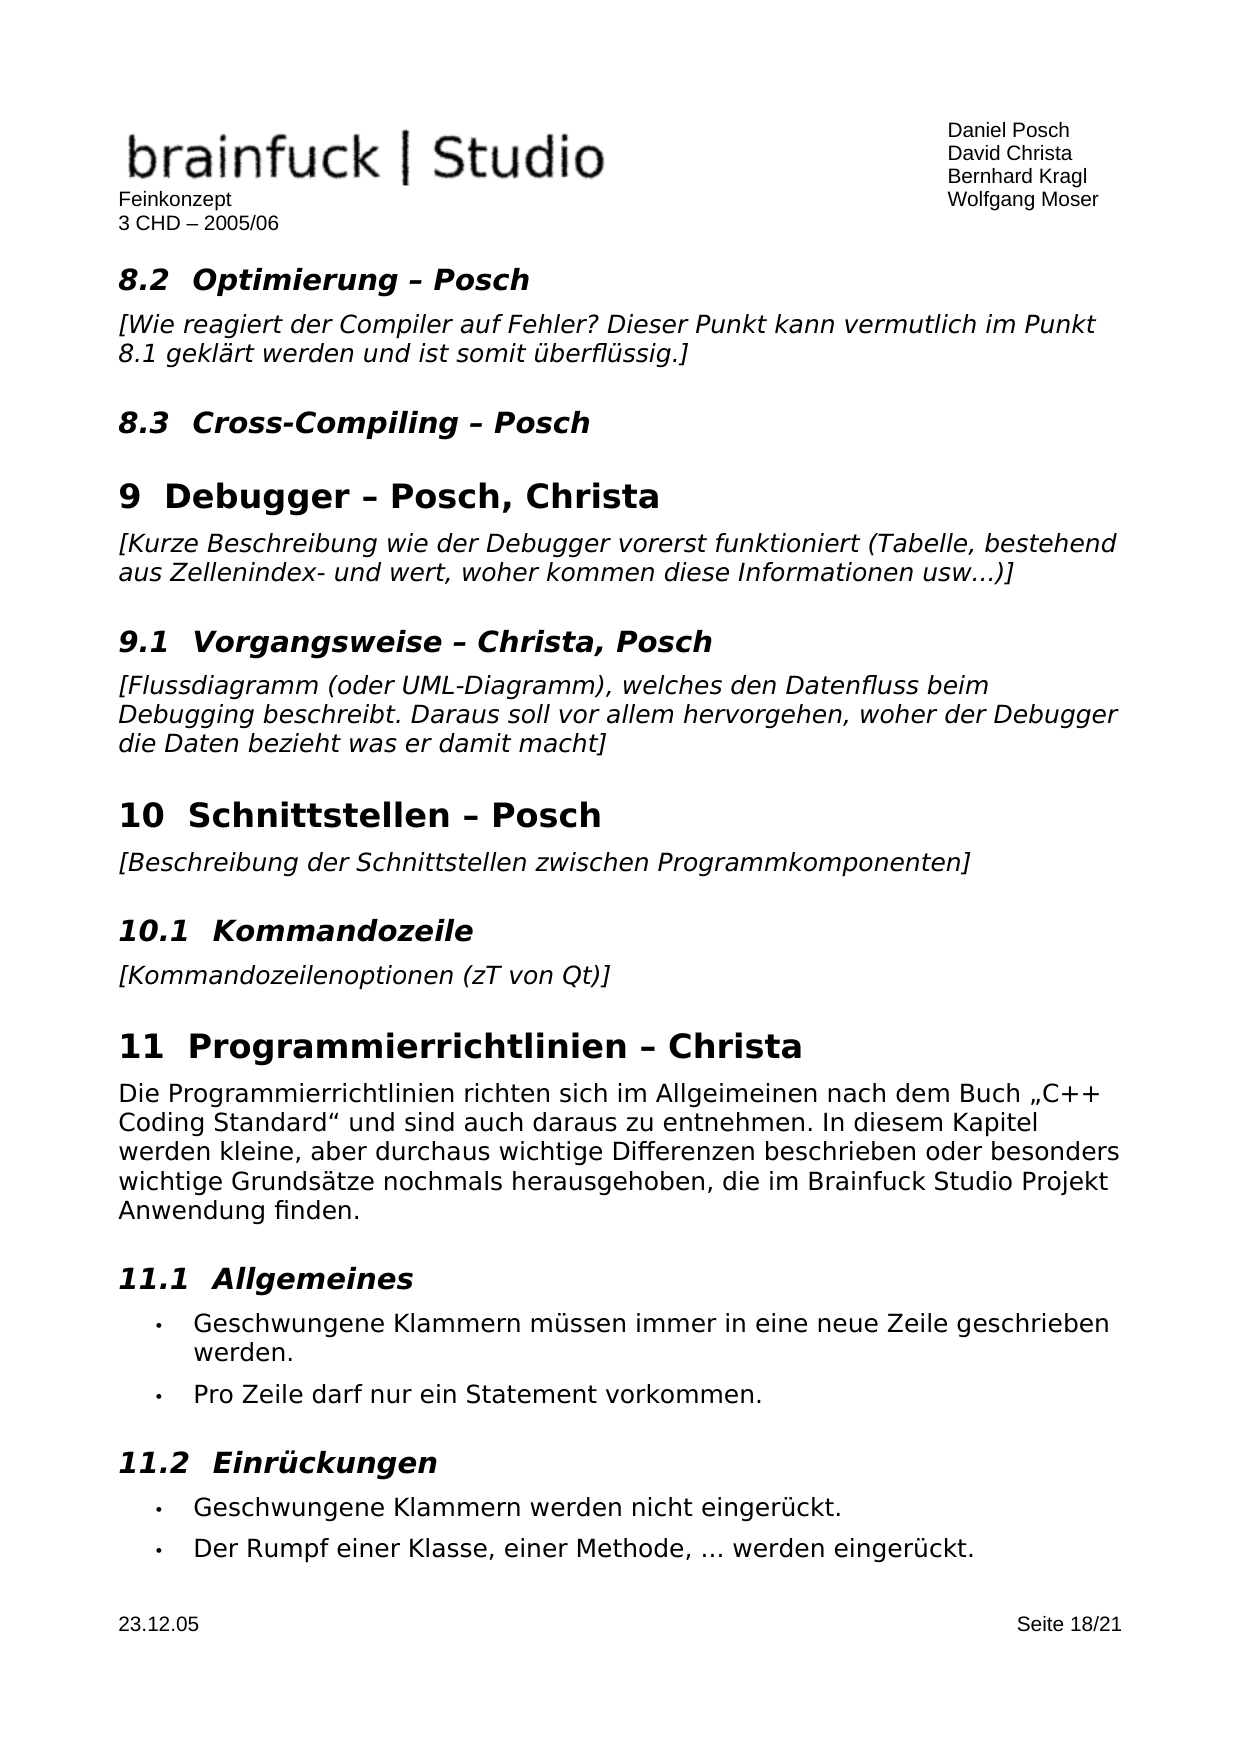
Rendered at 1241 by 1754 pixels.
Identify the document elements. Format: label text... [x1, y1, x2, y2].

text [Flussdiagramm (oder UML-Diagramm), welches den Datenfluss beim Debugging beschreibt. Daraus soll vor allem hervorgehen, woher der Debugger die Daten bezieht was er damit macht] [118, 671, 1122, 759]
subtitle Optimierung – Posch [118, 264, 1122, 298]
picture [118, 118, 609, 187]
list Der Rumpf einer Klasse, einer Methode, ... werden eingerückt. [156, 1535, 1122, 1564]
subtitle Debugger – Posch, Christa [118, 477, 1122, 517]
text [Wie reagiert der Compiler auf Fehler? Dieser Punkt kann vermutlich im Punkt 8.1 geklärt werden und ist somit überflüssig.] [118, 310, 1122, 368]
text [Kommandozeilenoptionen (zT von Qt)] [118, 961, 1122, 990]
list Pro Zeile darf nur ein Statement vorkommen. [156, 1380, 1122, 1409]
list Geschwungene Klammern müssen immer in eine neue Zeile geschrieben werden. [156, 1309, 1122, 1367]
subtitle Kommandozeile [118, 914, 1122, 948]
subtitle Vorgangsweise – Christa, Posch [118, 625, 1122, 659]
text [Beschreibung der Schnittstellen zwischen Programmkomponenten] [118, 848, 1122, 877]
subtitle Schnittstellen – Posch [118, 796, 1122, 835]
text Die Programmierrichtlinien richten sich im Allgeimeinen nach dem Buch „C++ Coding Standard“ und sind auch daraus zu entnehmen. In diesem Kapitel werden kleine, aber durchaus wichtige Differenzen beschrieben oder besonders wichtige Grundsätze nochmals herausgehoben, die im Brainfuck Studio Projekt Anwendung finden. [118, 1079, 1122, 1225]
subtitle Allgemeines [118, 1263, 1122, 1297]
subtitle Cross-Compiling – Posch [118, 406, 1122, 440]
subtitle Programmierrichtlinien – Christa [118, 1028, 1122, 1067]
subtitle Einrückungen [118, 1447, 1122, 1481]
list Geschwungene Klammern werden nicht eingerückt. [156, 1493, 1122, 1522]
text [Kurze Beschreibung wie der Debugger vorerst funktioniert (Tabelle, bestehend aus Zellenindex- und wert, woher kommen diese Informationen usw...)] [118, 529, 1122, 587]
